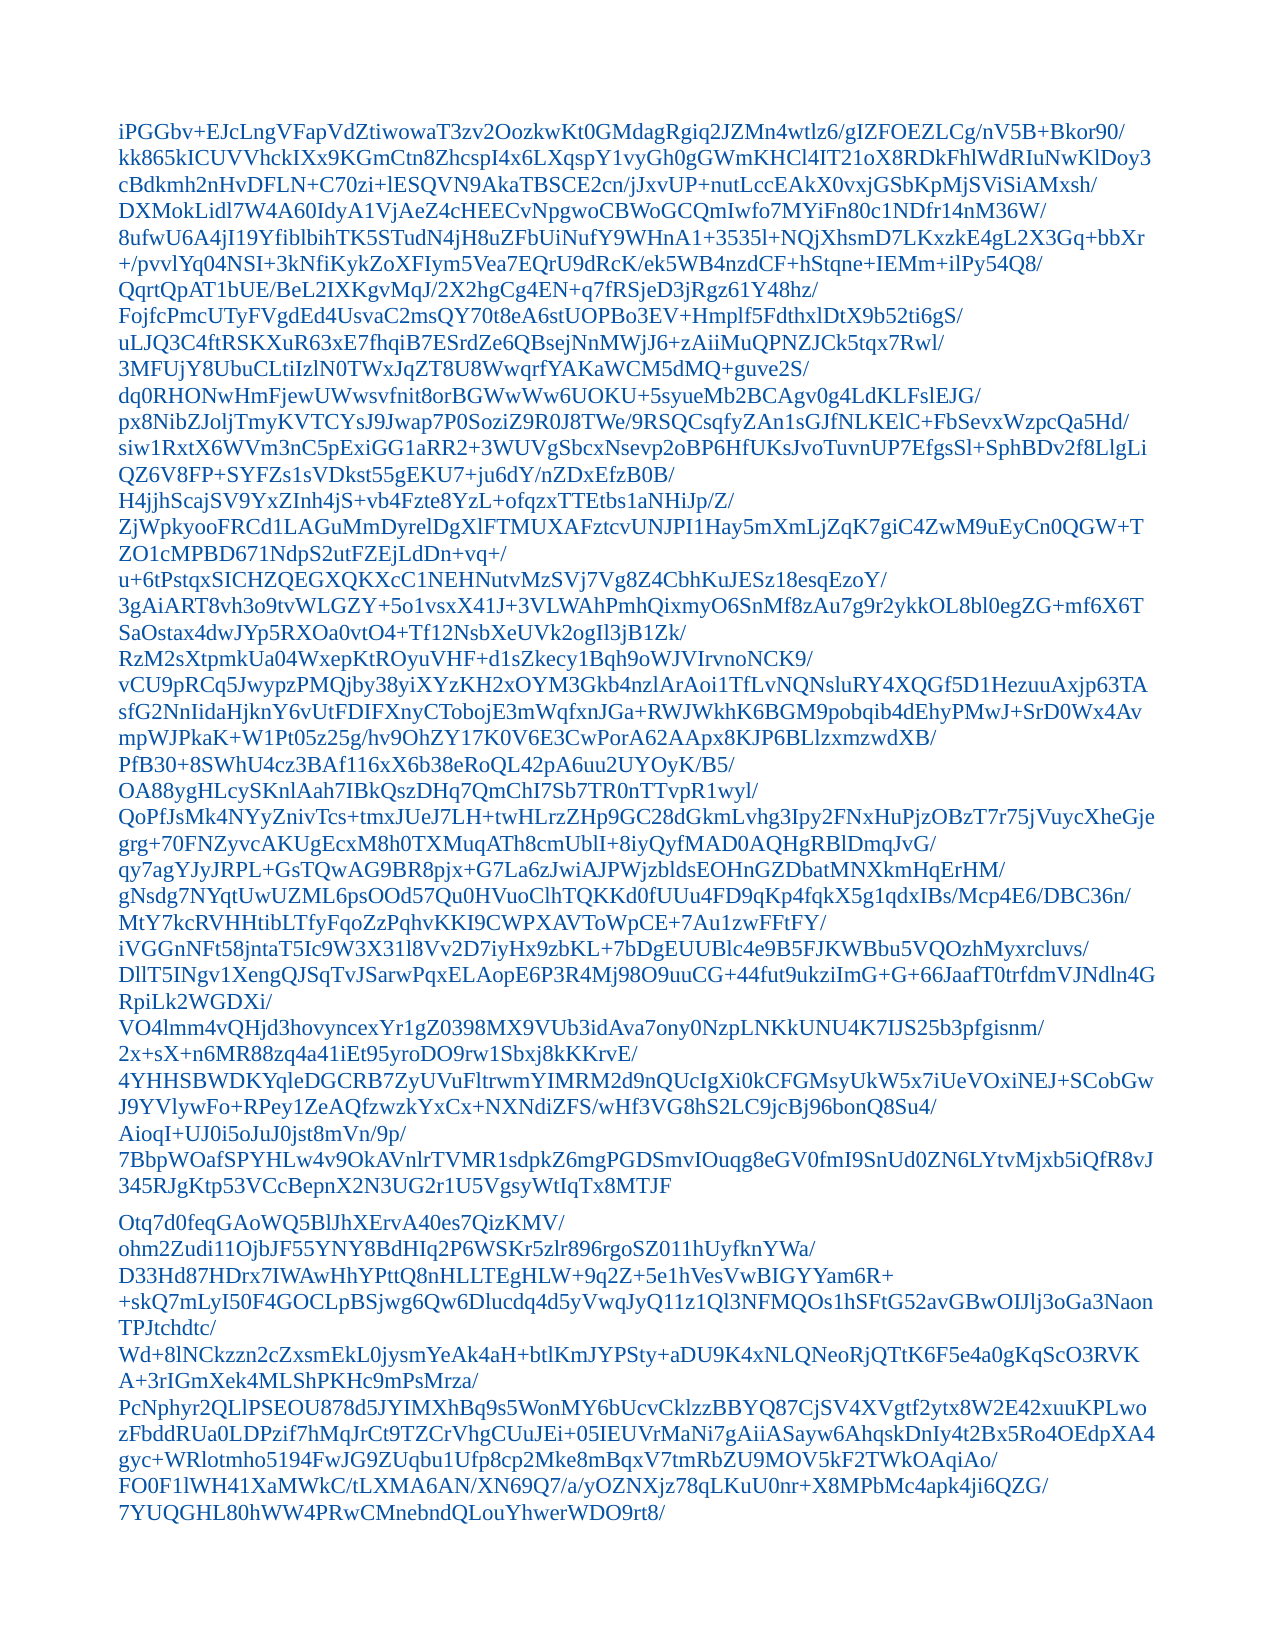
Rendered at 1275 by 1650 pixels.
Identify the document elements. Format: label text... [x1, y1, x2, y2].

text Otq7d0feqGAoWQ5BlJhXErvA40es7QizKMV/ohm2Zudi11OjbJF55YNY8BdHIq2P6WSKr5zlr896rgoSZ011hUyfknYWa/D33Hd87HDrx7IWAwHhYPttQ8nHLLTEgHLW+9q2Z+5e1hVesVwBIGYYam6R++skQ7mLyI50F4GOCLpBSjwg6Qw6Dlucdq4d5yVwqJyQ11z1Ql3NFMQOs1hSFtG52avGBwOIJlj3oGa3NaonTPJtchdtc/Wd+8lNCkzzn2cZxsmEkL0jysmYeAk4aH+btlKmJYPSty+aDU9K4xNLQNeoRjQTtK6F5e4a0gKqScO3RVKA+3rIGmXek4MLShPKHc9mPsMrza/PcNphyr2QLlPSEOU878d5JYIMXhBq9s5WonMY6bUcvCklzzBBYQ87CjSV4XVgtf2ytx8W2E42xuuKPLwozFbddRUa0LDPzif7hMqJrCt9TZCrVhgCUuJEi+05IEUVrMaNi7gAiiASayw6AhqskDnIy4t2Bx5Ro4OEdpXA4gyc+WRlotmho5194FwJG9ZUqbu1Ufp8cp2Mke8mBqxV7tmRbZU9MOV5kF2TWkOAqiAo/FO0F1lWH41XaMWkC/tLXMA6AN/XN69Q7/a/yOZNXjz78qLKuU0nr+X8MPbMc4apk4ji6QZG/7YUQGHL80hWW4PRwCMnebndQLouYhwerWDO9rt8/ [118, 1209, 1157, 1525]
text iPGGbv+EJcLngVFapVdZtiwowaT3zv2OozkwKt0GMdagRgiq2JZMn4wtlz6/gIZFOEZLCg/nV5B+Bkor90/kk865kICUVVhckIXx9KGmCtn8ZhcspI4x6LXqspY1vyGh0gGWmKHCl4IT21oX8RDkFhlWdRIuNwKlDoy3cBdkmh2nHvDFLN+C70zi+lESQVN9AkaTBSCE2cn/jJxvUP+nutLccEAkX0vxjGSbKpMjSViSiAMxsh/DXMokLidl7W4A60IdyA1VjAeZ4cHEECvNpgwoCBWoGCQmIwfo7MYiFn80c1NDfr14nM36W/8ufwU6A4jI19YfiblbihTK5STudN4jH8uZFbUiNufY9WHnA1+3535l+NQjXhsmD7LKxzkE4gL2X3Gq+bbXr+/pvvlYq04NSI+3kNfiKykZoXFIym5Vea7EQrU9dRcK/ek5WB4nzdCF+hStqne+IEMm+ilPy54Q8/QqrtQpAT1bUE/BeL2IXKgvMqJ/2X2hgCg4EN+q7fRSjeD3jRgz61Y48hz/FojfcPmcUTyFVgdEd4UsvaC2msQY70t8eA6stUOPBo3EV+Hmplf5FdthxlDtX9b52ti6gS/uLJQ3C4ftRSKXuR63xE7fhqiB7ESrdZe6QBsejNnMWjJ6+zAiiMuQPNZJCk5tqx7Rwl/3MFUjY8UbuCLtiIzlN0TWxJqZT8U8WwqrfYAKaWCM5dMQ+guve2S/dq0RHONwHmFjewUWwsvfnit8orBGWwWw6UOKU+5syueMb2BCAgv0g4LdKLFslEJG/px8NibZJoljTmyKVTCYsJ9Jwap7P0SoziZ9R0J8TWe/9RSQCsqfyZAn1sGJfNLKElC+FbSevxWzpcQa5Hd/siw1RxtX6WVm3nC5pExiGG1aRR2+3WUVgSbcxNsevp2oBP6HfUKsJvoTuvnUP7EfgsSl+SphBDv2f8LlgLiQZ6V8FP+SYFZs1sVDkst55gEKU7+ju6dY/nZDxEfzB0B/H4jjhScajSV9YxZInh4jS+vb4Fzte8YzL+ofqzxTTEtbs1aNHiJp/Z/ZjWpkyooFRCd1LAGuMmDyrelDgXlFTMUXAFztcvUNJPI1Hay5mXmLjZqK7giC4ZwM9uEyCn0QGW+TZO1cMPBD671NdpS2utFZEjLdDn+vq+/u+6tPstqxSICHZQEGXQKXcC1NEHNutvMzSVj7Vg8Z4CbhKuJESz18esqEzoY/3gAiART8vh3o9tvWLGZY+5o1vsxX41J+3VLWAhPmhQixmyO6SnMf8zAu7g9r2ykkOL8bl0egZG+mf6X6TSaOstax4dwJYp5RXOa0vtO4+Tf12NsbXeUVk2ogIl3jB1Zk/RzM2sXtpmkUa04WxepKtROyuVHF+d1sZkecy1Bqh9oWJVIrvnoNCK9/vCU9pRCq5JwypzPMQjby38yiXYzKH2xOYM3Gkb4nzlArAoi1TfLvNQNsluRY4XQGf5D1HezuuAxjp63TAsfG2NnIidaHjknY6vUtFDIFXnyCTobojE3mWqfxnJGa+RWJWkhK6BGM9pobqib4dEhyPMwJ+SrD0Wx4AvmpWJPkaK+W1Pt05z25g/hv9OhZY17K0V6E3CwPorA62AApx8KJP6BLlzxmzwdXB/PfB30+8SWhU4cz3BAf116xX6b38eRoQL42pA6uu2UYOyK/B5/OA88ygHLcySKnlAah7IBkQszDHq7QmChI7Sb7TR0nTTvpR1wyl/QoPfJsMk4NYyZnivTcs+tmxJUeJ7LH+twHLrzZHp9GC28dGkmLvhg3Ipy2FNxHuPjzOBzT7r75jVuycXheGjegrg+70FNZyvcAKUgEcxM8h0TXMuqATh8cmUblI+8iyQyfMAD0AQHgRBlDmqJvG/qy7agYJyJRPL+GsTQwAG9BR8pjx+G7La6zJwiAJPWjzbldsEOHnGZDbatMNXkmHqErHM/gNsdg7NYqtUwUZML6psOOd57Qu0HVuoClhTQKKd0fUUu4FD9qKp4fqkX5g1qdxIBs/Mcp4E6/DBC36n/MtY7kcRVHHtibLTfyFqoZzPqhvKKI9CWPXAVToWpCE+7Au1zwFFtFY/iVGGnNFt58jntaT5Ic9W3X31l8Vv2D7iyHx9zbKL+7bDgEUUBlc4e9B5FJKWBbu5VQOzhMyxrcluvs/DllT5INgv1XengQJSqTvJSarwPqxELAopE6P3R4Mj98O9uuCG+44fut9ukziImG+G+66JaafT0trfdmVJNdln4GRpiLk2WGDXi/VO4lmm4vQHjd3hovyncexYr1gZ0398MX9VUb3idAva7ony0NzpLNKkUNU4K7IJS25b3pfgisnm/2x+sX+n6MR88zq4a41iEt95yroDO9rw1Sbxj8kKKrvE/4YHHSBWDKYqleDGCRB7ZyUVuFltrwmYIMRM2d9nQUcIgXi0kCFGMsyUkW5x7iUeVOxiNEJ+SCobGwJ9YVlywFo+RPey1ZeAQfzwzkYxCx+NXNdiZFS/wHf3VG8hS2LC9jcBj96bonQ8Su4/AioqI+UJ0i5oJuJ0jst8mVn/9p/7BbpWOafSPYHLw4v9OkAVnlrTVMR1sdpkZ6mgPGDSmvIOuqg8eGV0fmI9SnUd0ZN6LYtvMjxb5iQfR8vJ345RJgKtp53VCcBepnX2N3UG2r1U5VgsyWtIqTx8MTJF [118, 118, 1157, 1199]
